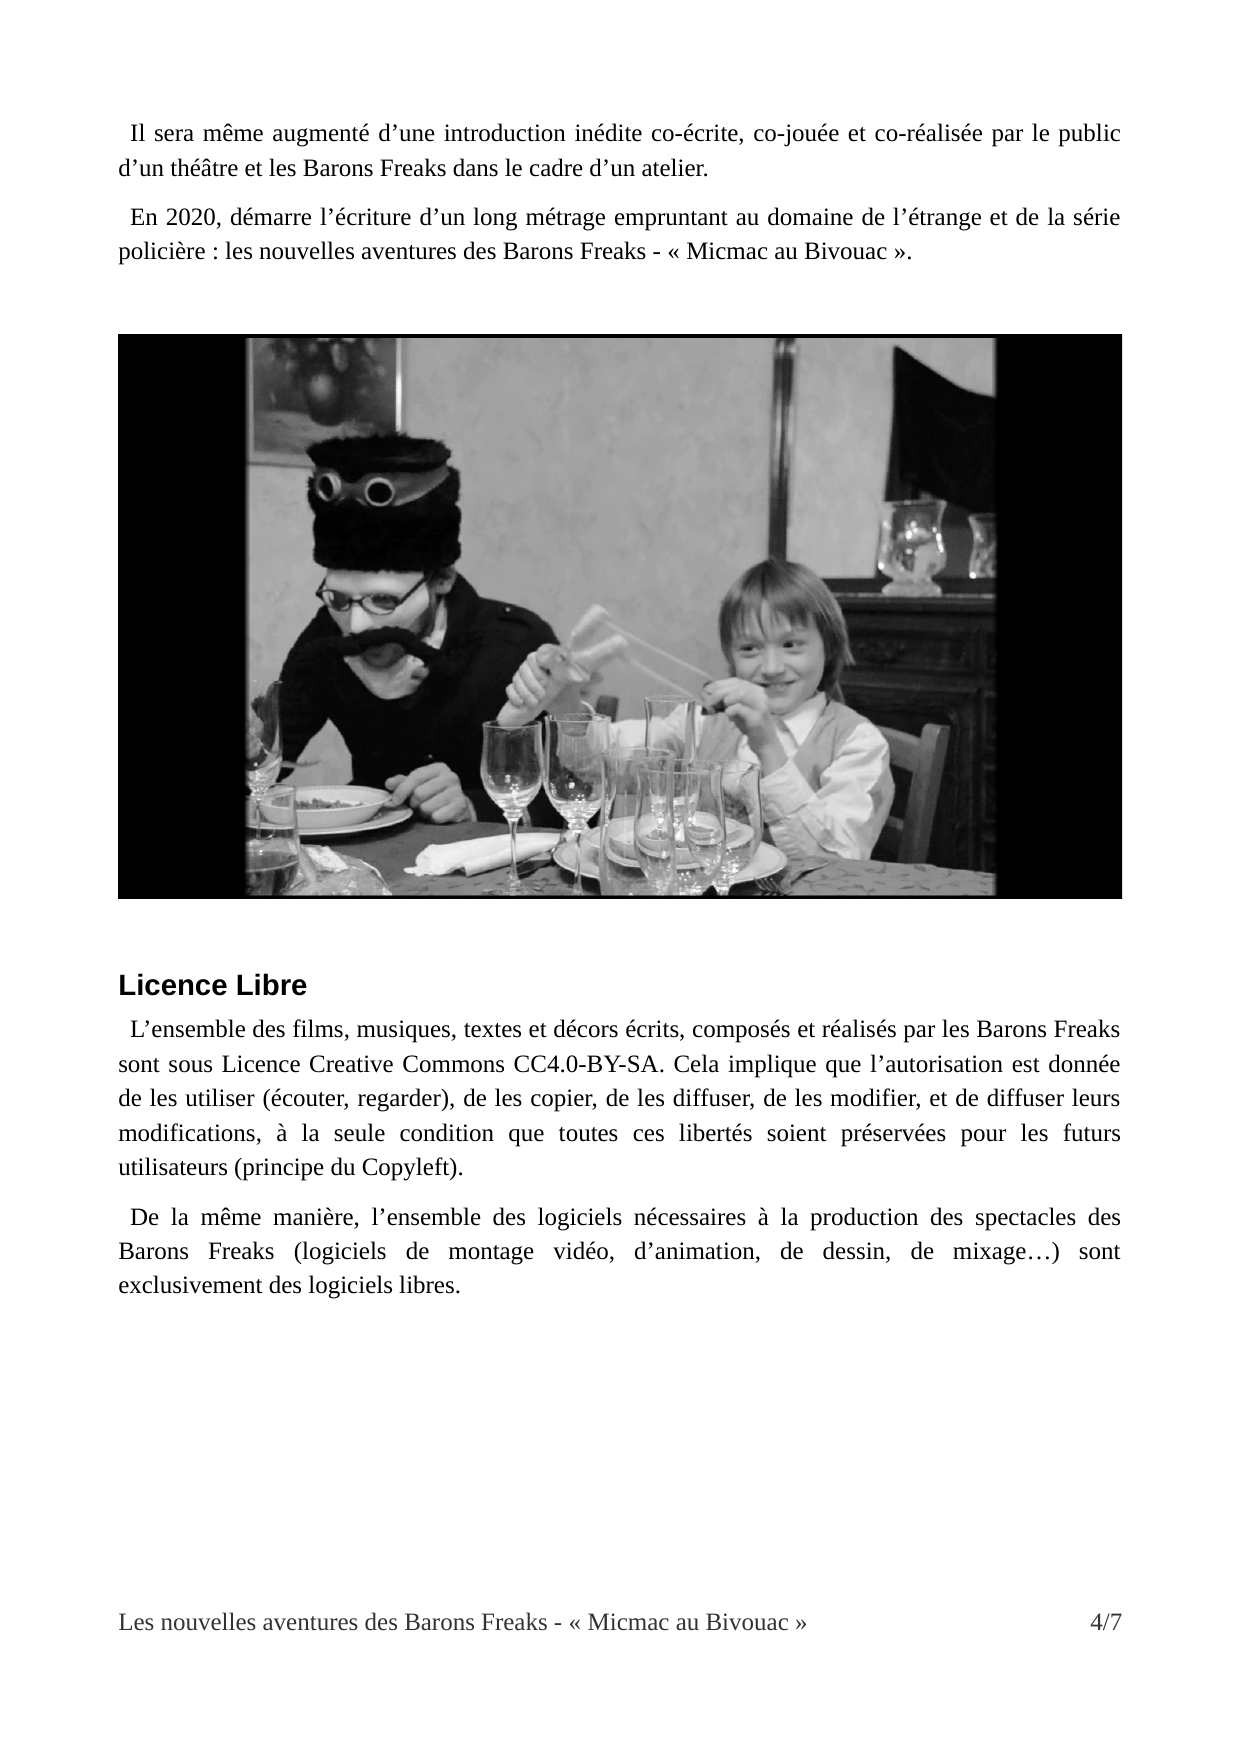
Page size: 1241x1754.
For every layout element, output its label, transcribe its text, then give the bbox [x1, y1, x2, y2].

picture [118, 334, 1123, 899]
text Il sera même augmenté d’une introduction inédite co-écrite, co-jouée et co-réalisée par le public d’un théâtre et les Barons Freaks dans le cadre d’un atelier. [118, 118, 1122, 181]
text De la même manière, l’ensemble des logiciels nécessaires à la production des spectacles des Barons Freaks (logiciels de montage vidéo, d’animation, de dessin, de mixage…) sont exclusivement des logiciels libres. [118, 1202, 1122, 1299]
text L’ensemble des films, musiques, textes et décors écrits, composés et réalisés par les Barons Freaks sont sous Licence Creative Commons CC4.0-BY-SA. Cela implique que l’autorisation est donnée de les utiliser (écouter, regarder), de les copier, de les diffuser, de les modifier, et de diffuser leurs modifications, à la seule condition que toutes ces libertés soient préservées pour les futurs utilisateurs (principe du Copyleft). [118, 1014, 1122, 1181]
text En 2020, démarre l’écriture d’un long métrage empruntant au domaine de l’étrange et de la série policière : les nouvelles aventures des Barons Freaks - « Micmac au Bivouac ». [118, 202, 1122, 265]
subtitle Licence Libre [118, 968, 1122, 1002]
